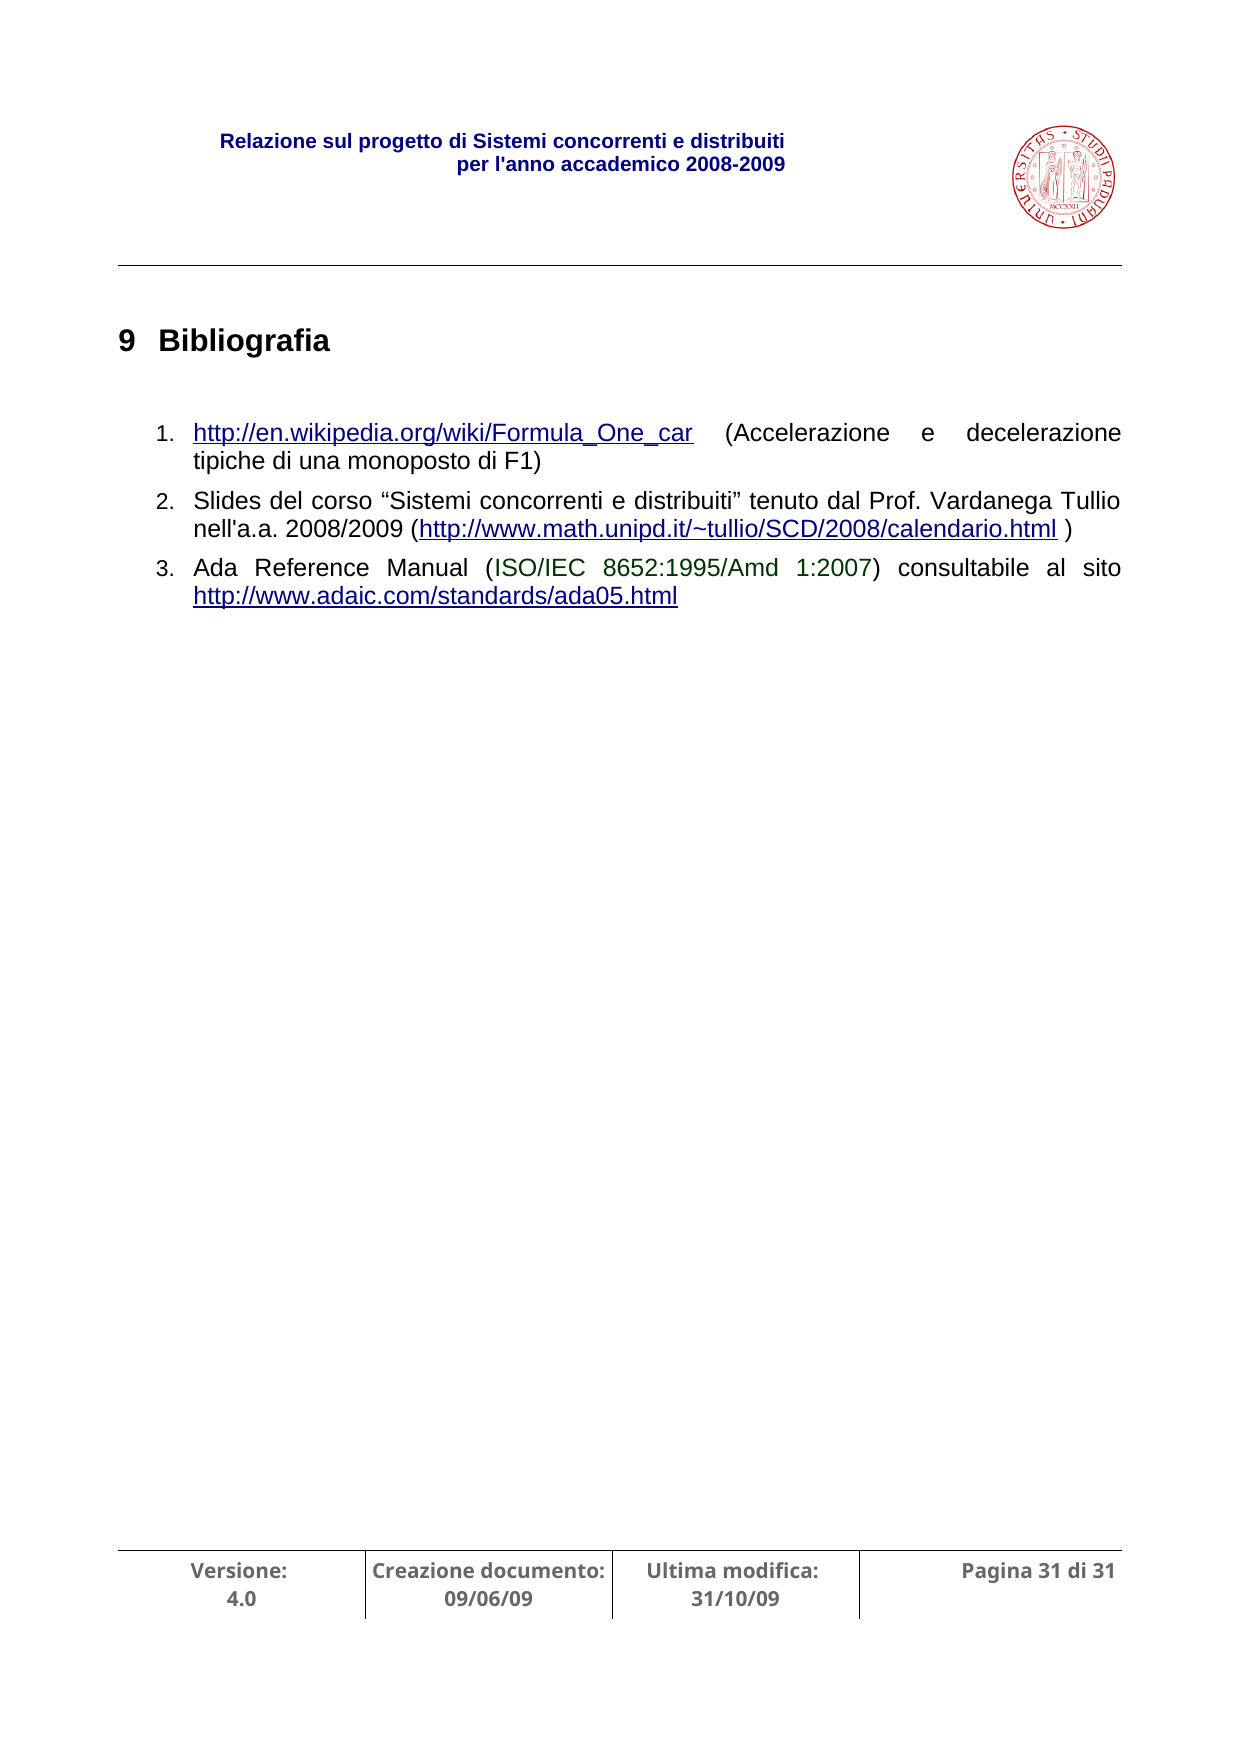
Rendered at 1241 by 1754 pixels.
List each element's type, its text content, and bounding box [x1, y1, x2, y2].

list Ada Reference Manual (ISO/IEC 8652:1995/Amd 1:2007) consultabile al sito http://www.adaic.com/standards/ada05.html [156, 554, 1122, 610]
picture [1010, 123, 1117, 231]
list http://en.wikipedia.org/wiki/Formula_One_car (Accelerazione e decelerazione tipiche di una monoposto di F1) [156, 419, 1122, 475]
subtitle Bibliografia [118, 323, 1122, 358]
list Slides del corso “Sistemi concorrenti e distribuiti” tenuto dal Prof. Vardanega Tullio nell'a.a. 2008/2009 (http://www.math.unipd.it/~tullio/SCD/2008/calendario.html ) [156, 487, 1122, 542]
